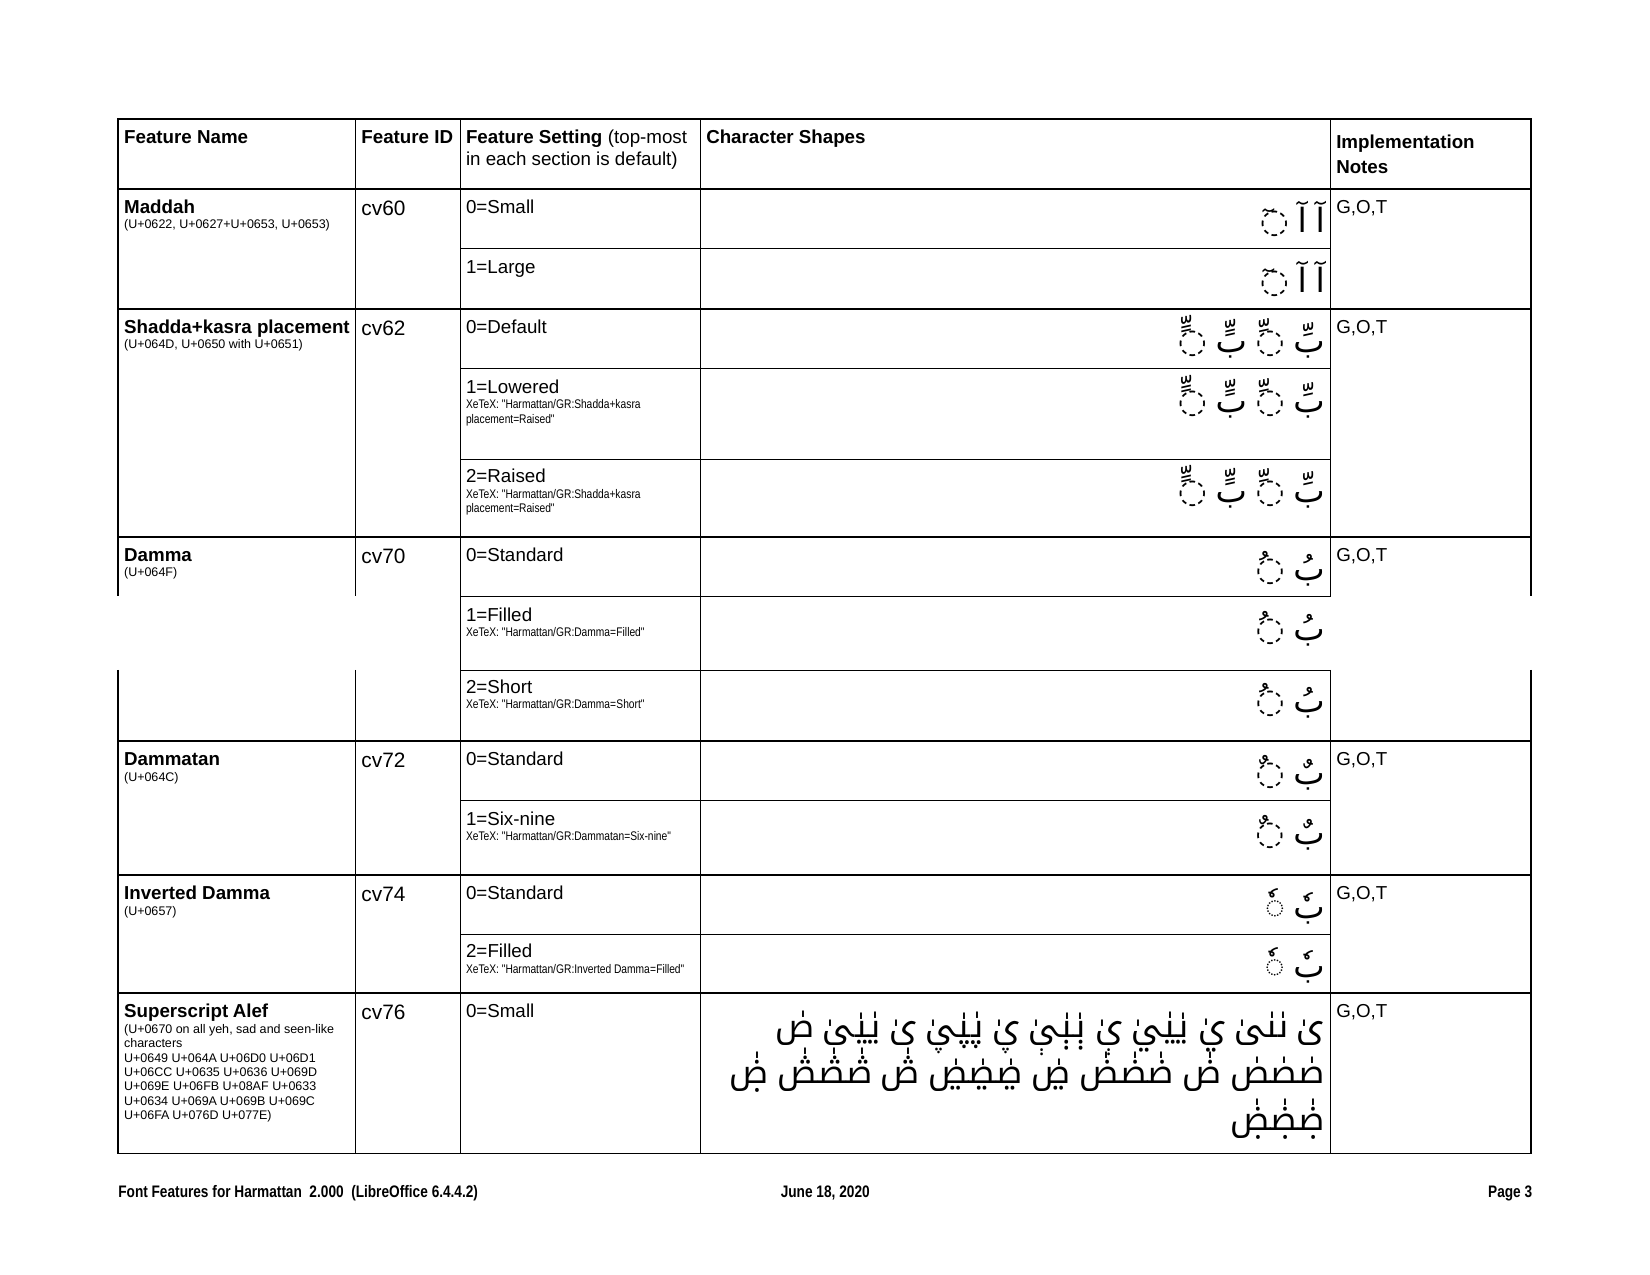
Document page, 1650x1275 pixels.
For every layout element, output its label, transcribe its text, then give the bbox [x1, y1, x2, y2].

table_cell [1331, 934, 1530, 992]
table_cell بِّ ◌ِّ بٍّ ◌ٍّ [701, 369, 1330, 459]
table_cell G,O,T [1331, 538, 1530, 596]
table_cell [1331, 459, 1530, 536]
table_cell آ آ ◌ٓ [701, 249, 1330, 308]
table_cell بِّ ◌ِّ بٍّ ◌ٍّ [701, 460, 1330, 536]
table_cell [119, 934, 355, 992]
table_cell Maddah (U+0622, U+0627+U+0653, U+0653) [119, 190, 355, 308]
table_cell [356, 459, 460, 536]
table_cell G,O,T [1331, 310, 1530, 459]
table_header Character Shapes [701, 120, 1330, 188]
table_cell ىٰ ىٰىٰىٰ يٰ يٰيٰيٰ ېٰ ېٰېٰېٰ ۑٰ ۑٰۑٰۑٰ یٰ یٰیٰیٰ صٰ صٰصٰصٰ ضٰ ضٰضٰضٰ ڝٰ ڝٰڝٰڝٰ ڞٰ ڞٰڞٰڞٰ ۻٰ ۻٰۻٰۻٰ [701, 994, 1330, 1153]
table_cell [356, 934, 460, 992]
table_cell cv72 [356, 742, 460, 874]
table_header Feature Name [119, 120, 355, 188]
table_cell Superscript Alef (U+0670 on all yeh, sad and seen-like characters U+0649 U+064A U+06D0 U+06D1 U+06CC U+0635 U+0636 U+069D U+069E U+06FB U+08AF U+0633 U+0634 U+069A U+069B U+069C U+06FA U+076D U+077E) [119, 994, 355, 1153]
table_cell 0=Standard [461, 538, 700, 596]
table_cell cv76 [356, 994, 460, 1153]
table_cell Dammatan (U+064C) [119, 742, 355, 874]
table_cell G,O,T [1331, 742, 1530, 874]
table_cell بِّ ◌ِّ بٍّ ◌ٍّ [701, 310, 1330, 368]
table_cell Shadda+kasra placement (U+064D, U+0650 with U+0651) [119, 310, 355, 459]
table_cell [119, 459, 355, 536]
table_cell Inverted Damma (U+0657) [119, 876, 355, 934]
table_cell 1=Six-nine XeTeX: "Harmattan/GR:Dammatan=Six-nine" [461, 801, 700, 874]
table_cell بٌ ◌ٌ [701, 801, 1330, 874]
table_cell 1=Filled XeTeX: "Harmattan/GR:Damma=Filled" [461, 597, 700, 670]
table_header Feature Setting (top-most in each section is default) [461, 120, 700, 188]
table_cell بٌ ◌ٌ [701, 742, 1330, 800]
table_cell بُ ◌ُ [701, 597, 1330, 670]
table_cell G,O,T [1331, 190, 1530, 308]
table_cell بٗ ◌ٗ [701, 876, 1330, 934]
table_cell 0=Default [461, 310, 700, 368]
table_cell cv74 [356, 876, 460, 934]
table_cell G,O,T [1331, 994, 1530, 1153]
table_cell 2=Short XeTeX: "Harmattan/GR:Damma=Short" [461, 671, 700, 740]
table_cell 1=Lowered XeTeX: "Harmattan/GR:Shadda+kasra placement=Raised" [461, 369, 700, 459]
table_header Feature ID [356, 120, 460, 188]
table_cell 0=Standard [461, 876, 700, 934]
table_cell آ آ ◌ٓ [701, 190, 1330, 248]
table_cell 0=Small [461, 994, 700, 1153]
table_cell بُ ◌ُ [701, 538, 1330, 596]
table_cell بُ ◌ُ [701, 671, 1330, 740]
table_cell 2=Filled XeTeX: "Harmattan/GR:Inverted Damma=Filled" [461, 935, 700, 992]
table_cell [119, 670, 355, 740]
table_cell cv60 [356, 190, 460, 308]
table_cell G,O,T [1331, 876, 1530, 934]
table_cell cv70 [356, 538, 460, 596]
table_header Implementation Notes [1331, 120, 1530, 188]
table_cell Damma (U+064F) [119, 538, 355, 596]
table_cell 1=Large [461, 249, 700, 308]
table_cell 0=Standard [461, 742, 700, 800]
table_cell [356, 670, 460, 740]
table_cell 2=Raised XeTeX: "Harmattan/GR:Shadda+kasra placement=Raised" [461, 460, 700, 536]
table_cell 0=Small [461, 190, 700, 248]
table_cell [1331, 670, 1530, 740]
table_cell cv62 [356, 310, 460, 459]
table_cell بٗ ◌ٗ [701, 935, 1330, 992]
